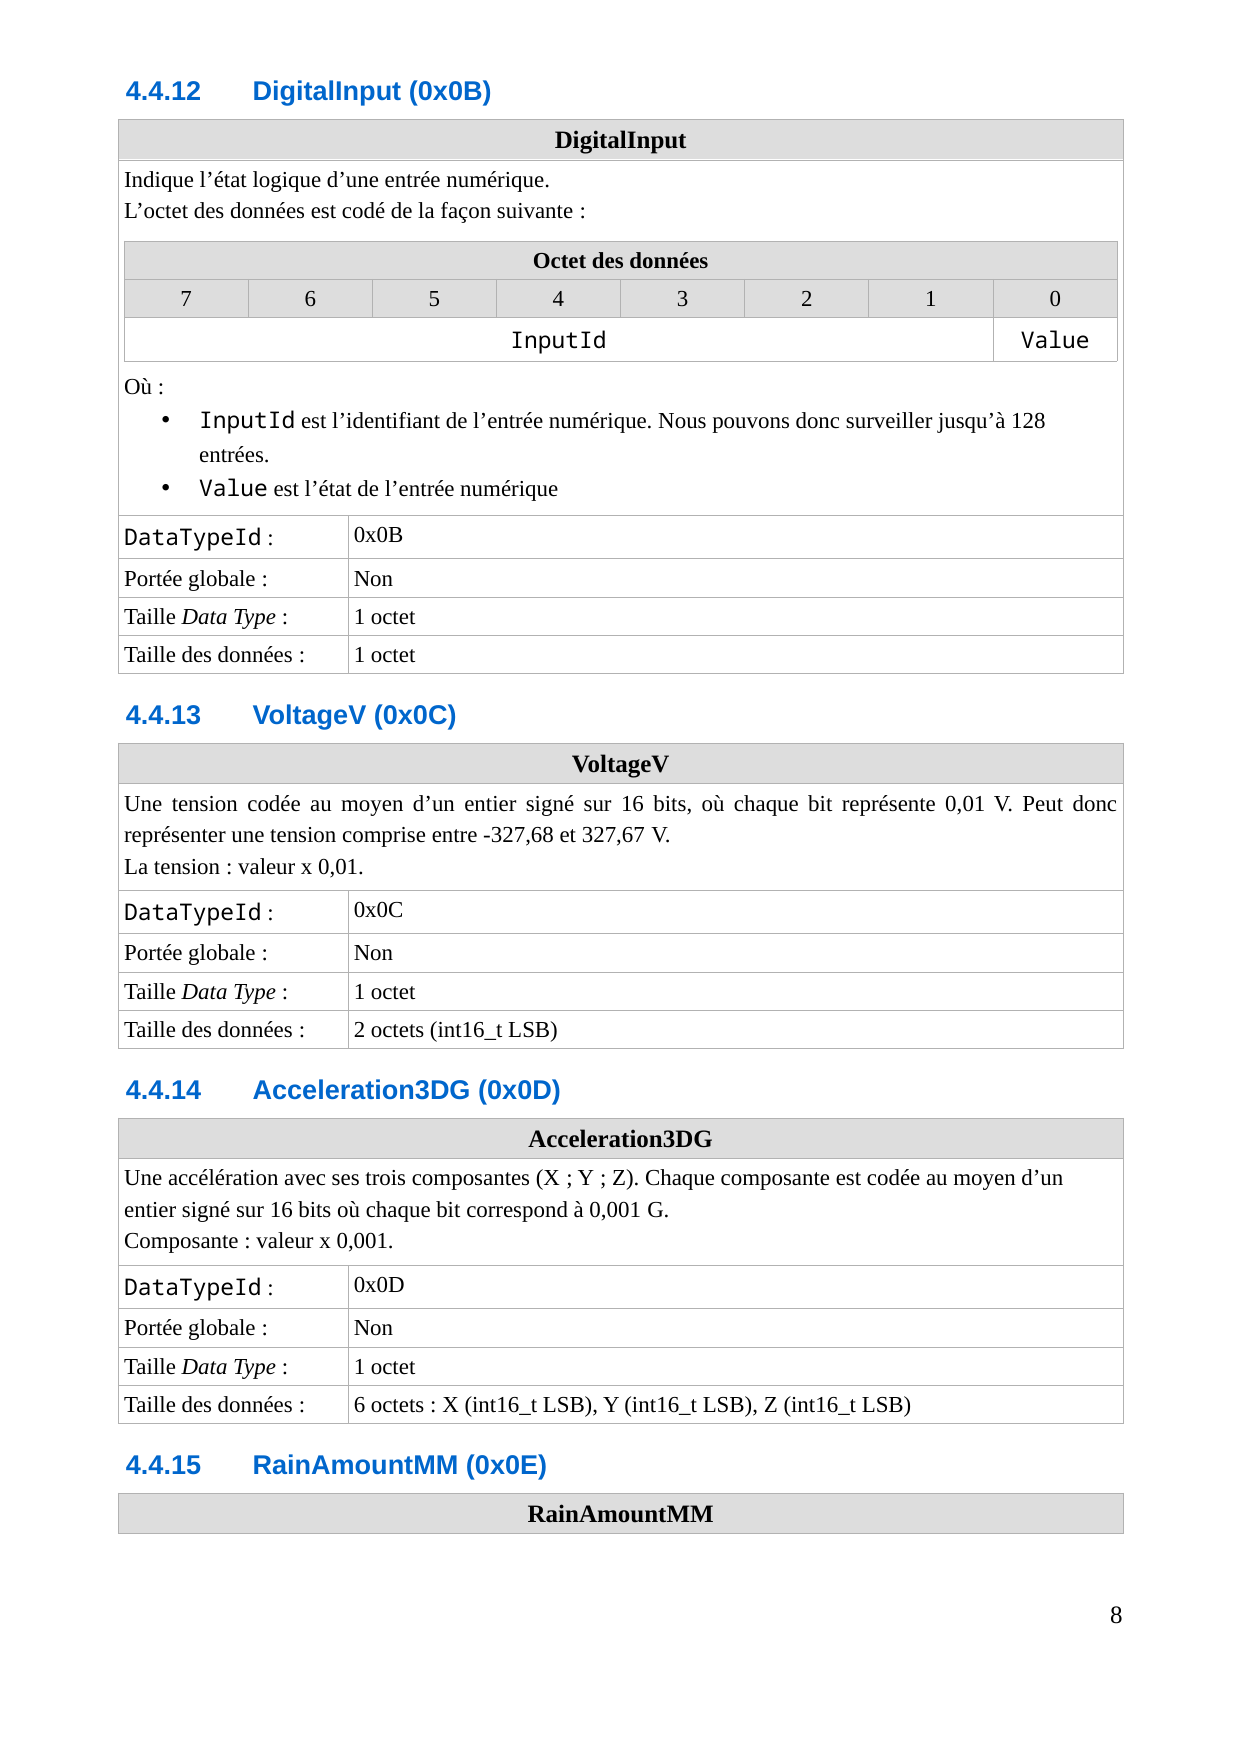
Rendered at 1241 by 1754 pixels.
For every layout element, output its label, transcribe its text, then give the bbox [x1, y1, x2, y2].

table_cell Une accélération avec ses trois composantes (X ; Y ; Z). Chaque composante est codée au moyen d’un entier signé sur 16 bits où chaque bit correspond à 0,001 G. Composante : valeur x 0,001. [119, 1159, 1123, 1265]
table_cell Non [349, 934, 1123, 972]
table_cell 0x0B [349, 516, 1123, 558]
table_cell Taille des données : [119, 1386, 348, 1423]
table_cell 1 octet [349, 973, 1123, 1010]
table_cell Portée globale : [119, 934, 348, 972]
table_cell 1 octet [349, 636, 1123, 673]
table_cell Taille Data Type : [119, 598, 348, 635]
table_cell 3 [621, 280, 744, 317]
table_cell Non [349, 559, 1123, 597]
table_header VoltageV [119, 744, 1123, 783]
table_cell 5 [373, 280, 496, 317]
table_cell DataTypeId : [119, 1266, 348, 1308]
table_cell Value [994, 318, 1117, 361]
table_cell DataTypeId : [119, 516, 348, 558]
subtitle DigitalInput (0x0B) [118, 75, 1122, 106]
table_header RainAmountMM [119, 1494, 1123, 1533]
table_cell Taille Data Type : [119, 973, 348, 1010]
table_cell Portée globale : [119, 1309, 348, 1346]
subtitle Acceleration3DG (0x0D) [118, 1074, 1122, 1105]
table_cell InputId [125, 318, 993, 361]
table_cell DataTypeId : [119, 891, 348, 933]
table_cell Portée globale : [119, 559, 348, 597]
table_cell Une tension codée au moyen d’un entier signé sur 16 bits, où chaque bit représente 0,01 V. Peut donc représenter une tension comprise entre -327,68 et 327,67 V. La tension : valeur x 0,01. [119, 784, 1123, 890]
table_header Acceleration3DG [119, 1119, 1123, 1158]
table_cell Taille des données : [119, 636, 348, 673]
table_cell 6 [249, 280, 372, 317]
subtitle VoltageV (0x0C) [118, 699, 1122, 730]
table_cell 0x0C [349, 891, 1123, 933]
table_cell 1 octet [349, 1348, 1123, 1385]
table_cell Indique l’état logique d’une entrée numérique. L’octet des données est codé de la façon suivante : Où : InputId est l’identifiant de l’entrée numérique. Nous pouvons donc surveiller jusqu’à 128 entrées. Value est l’état de l’entrée numérique [119, 161, 1123, 515]
table_header Octet des données [125, 242, 1117, 279]
table_cell 2 [745, 280, 868, 317]
table_cell 0 [994, 280, 1117, 317]
table_cell 4 [497, 280, 620, 317]
table_cell Non [349, 1309, 1123, 1346]
table_cell Taille des données : [119, 1011, 348, 1048]
table_cell 1 octet [349, 598, 1123, 635]
table_cell 1 [869, 280, 993, 317]
table_cell Taille Data Type : [119, 1348, 348, 1385]
table_header DigitalInput [119, 120, 1123, 159]
subtitle RainAmountMM (0x0E) [118, 1449, 1122, 1480]
table_cell 0x0D [349, 1266, 1123, 1308]
table_cell 6 octets : X (int16_t LSB), Y (int16_t LSB), Z (int16_t LSB) [349, 1386, 1123, 1423]
table_cell 2 octets (int16_t LSB) [349, 1011, 1123, 1048]
table_cell 7 [125, 280, 248, 317]
